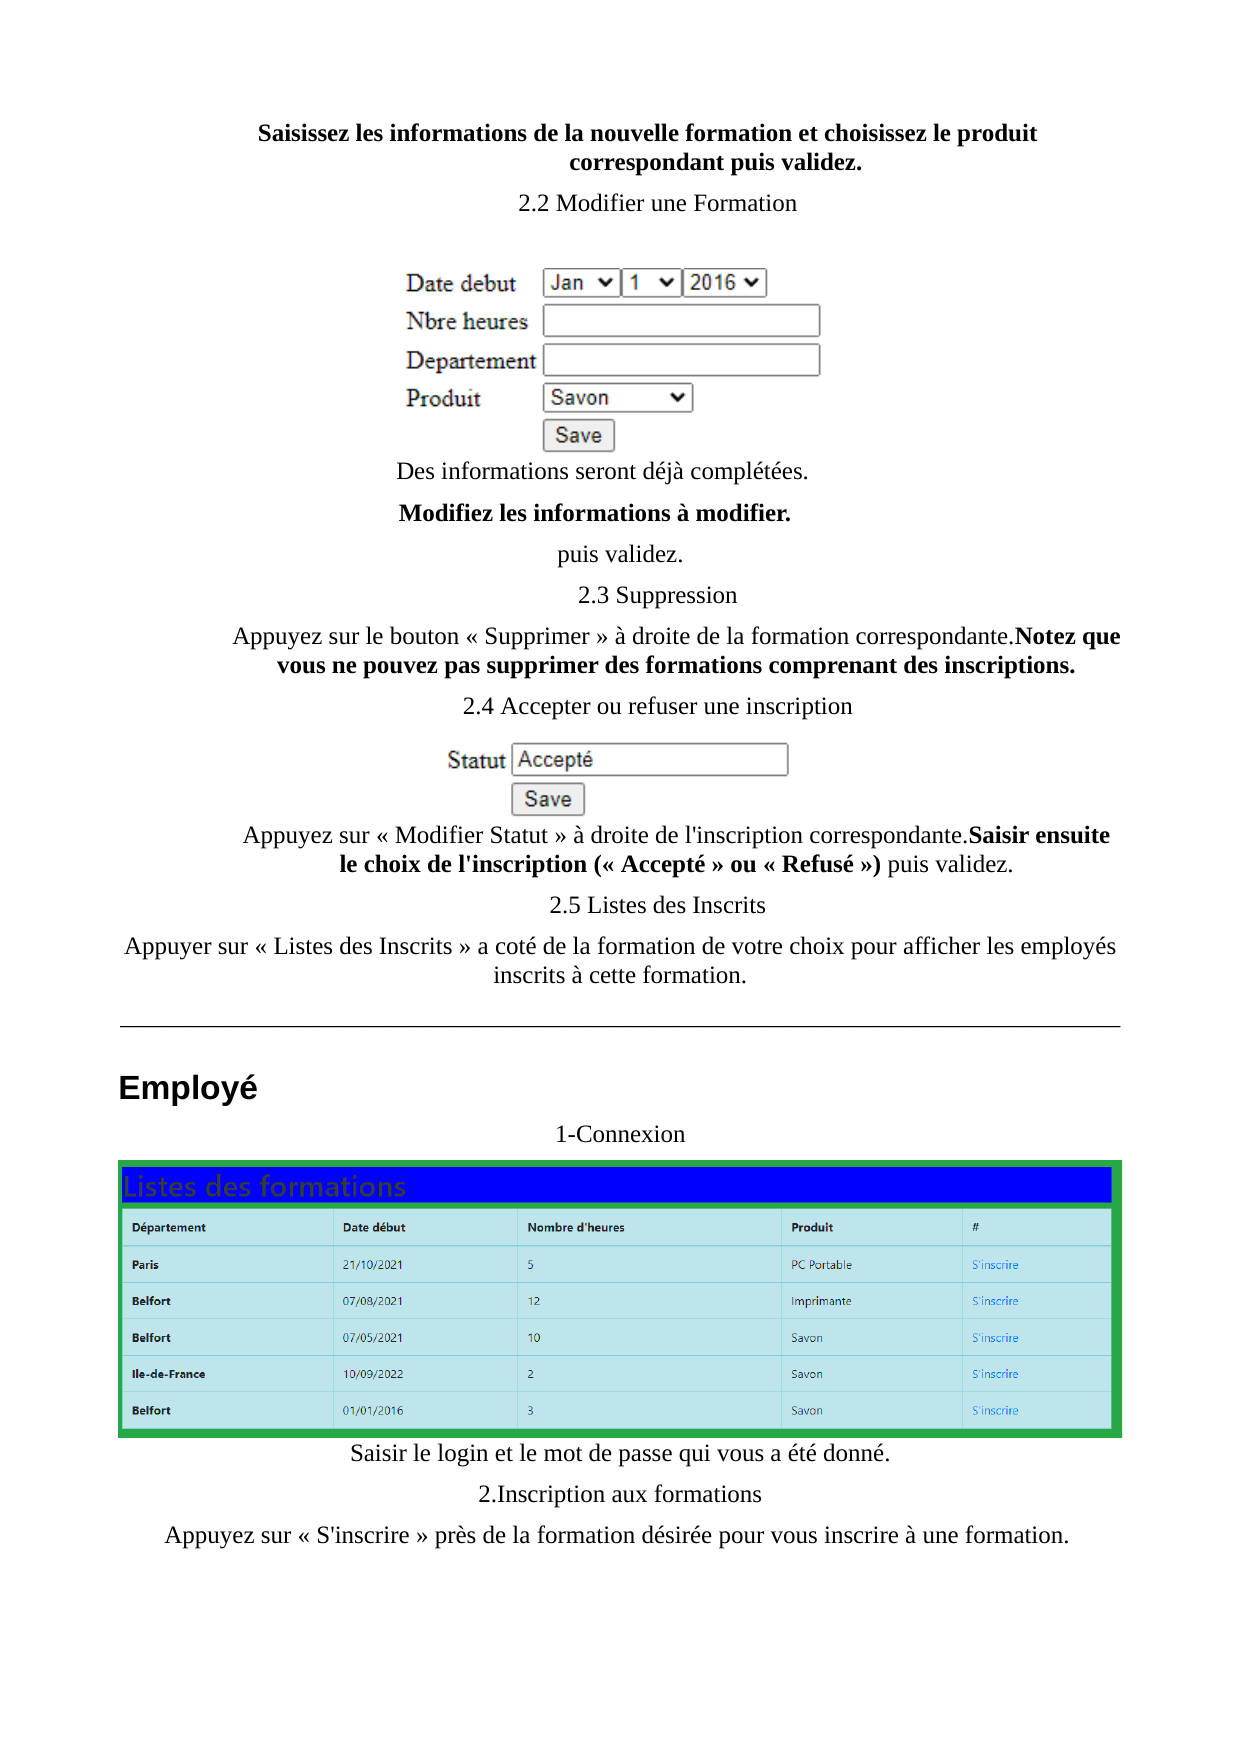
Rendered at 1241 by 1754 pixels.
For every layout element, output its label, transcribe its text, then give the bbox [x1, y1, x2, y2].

text Appuyez sur « S'inscrire » près de la formation désirée pour vous inscrire à une formation. [118, 1520, 1122, 1549]
subtitle Employé [118, 1068, 1122, 1106]
list Accepter ou refuser une inscription [193, 691, 1122, 720]
picture [402, 268, 838, 457]
text Modifiez les informations à modifier. [118, 498, 1122, 526]
picture [438, 732, 803, 821]
text Appuyer sur « Listes des Inscrits » a coté de la formation de votre choix pour afficher les employés inscrits à cette formation. [118, 931, 1122, 989]
list Suppression [193, 580, 1122, 609]
picture [118, 1160, 1123, 1438]
list Listes des Inscrits [193, 890, 1122, 919]
list Modifier une Formation [193, 188, 1122, 217]
list Appuyez sur « Modifier Statut » à droite de l'inscription correspondante.Saisir ensuite le choix de l'inscription (« Accepté » ou « Refusé ») puis validez. [193, 733, 1122, 878]
text puis validez. [118, 539, 1122, 568]
text Des informations seront déjà complétées. [118, 271, 1122, 485]
text 2.Inscription aux formations [118, 1479, 1122, 1508]
text 1-Connexion [118, 1119, 1122, 1147]
list Appuyez sur le bouton « Supprimer » à droite de la formation correspondante.Notez que vous ne pouvez pas supprimer des formations comprenant des inscriptions. [193, 621, 1122, 679]
text ________________________________________________________________________________ [118, 1001, 1122, 1030]
text Saisir le login et le mot de passe qui vous a été donné. [118, 1438, 1122, 1467]
text Saisissez les informations de la nouvelle formation et choisissez le produit correspondant puis validez. [118, 118, 1122, 176]
